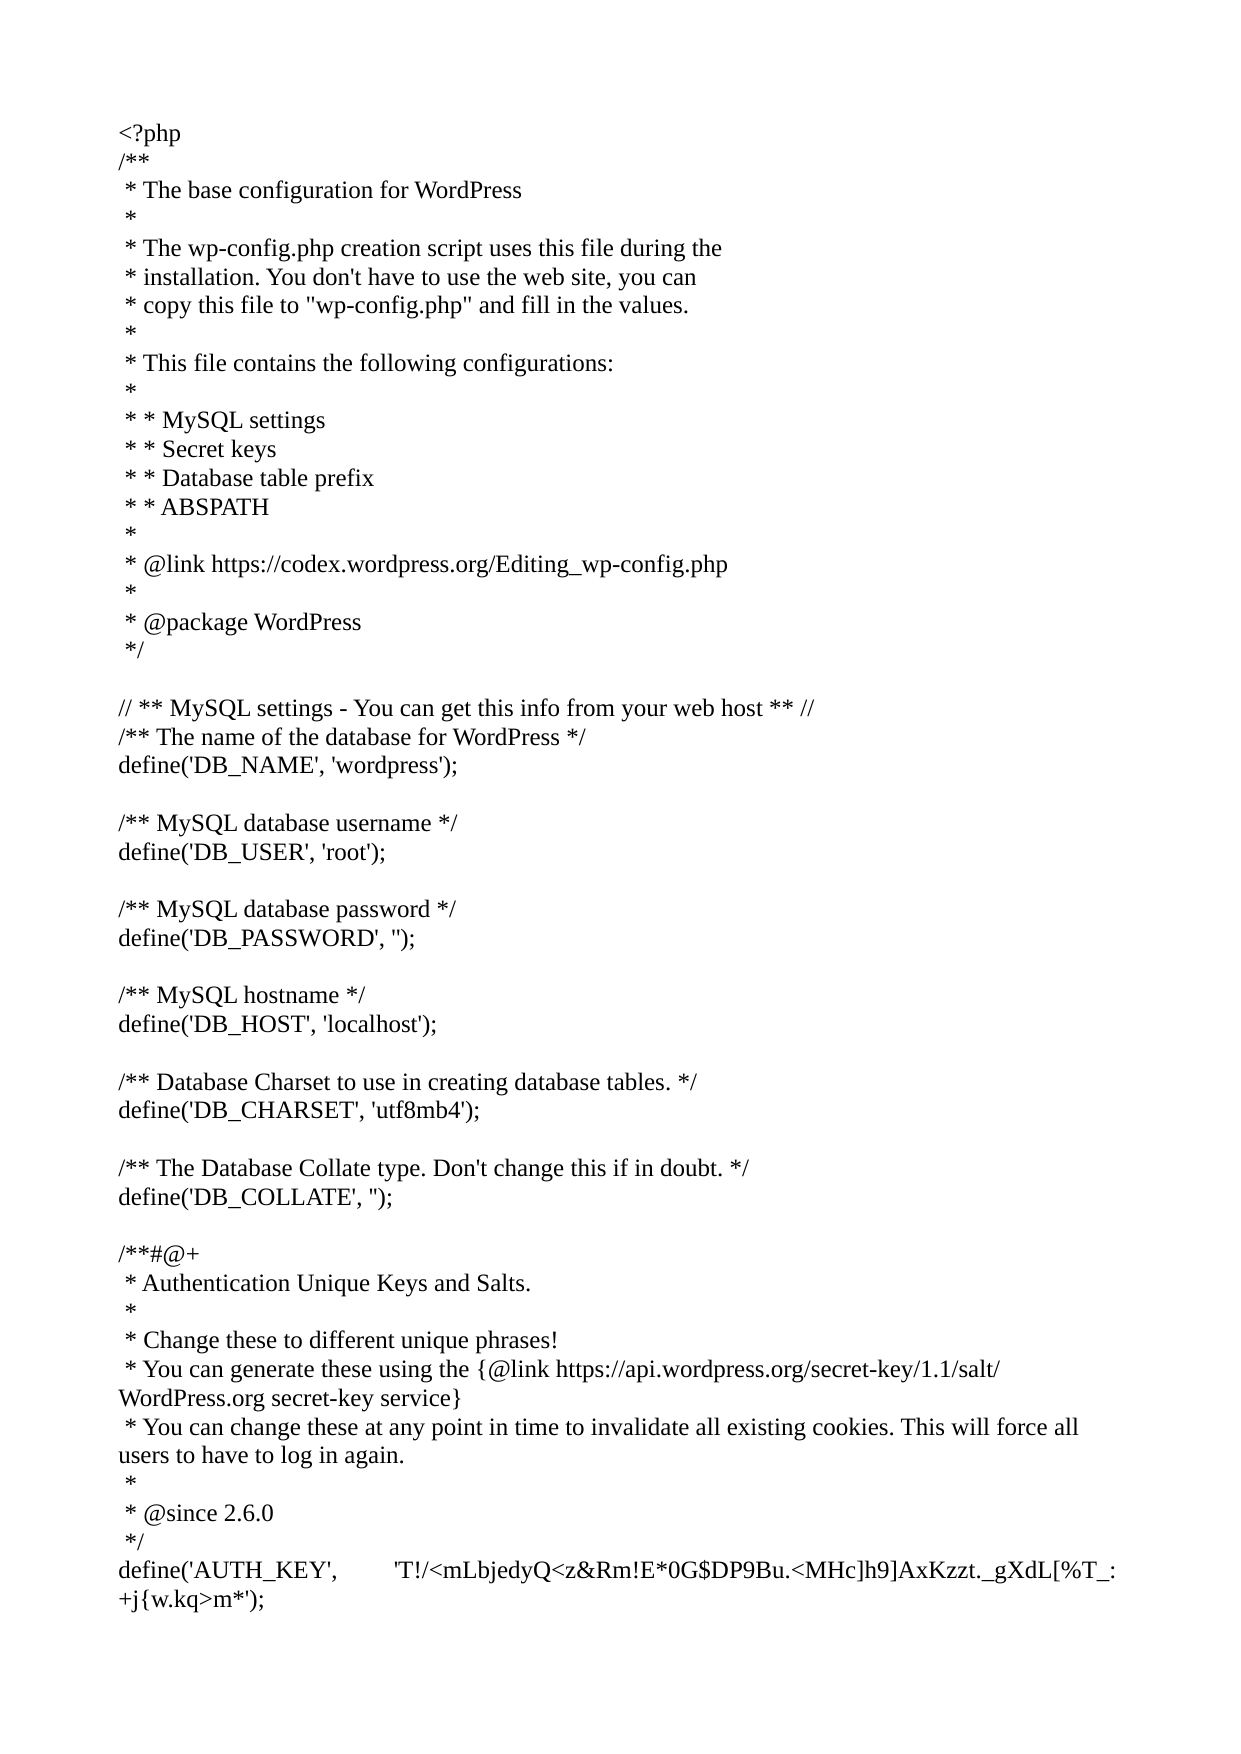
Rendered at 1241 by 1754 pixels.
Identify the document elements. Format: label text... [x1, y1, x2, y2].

text /** MySQL database username */ [118, 808, 1122, 837]
text * * Secret keys [118, 434, 1122, 463]
text * [118, 377, 1122, 406]
text */ [118, 636, 1122, 664]
text /** The name of the database for WordPress */ [118, 722, 1122, 751]
text define('DB_CHARSET', 'utf8mb4'); [118, 1096, 1122, 1124]
text * [118, 578, 1122, 607]
text * The wp-config.php creation script uses this file during the [118, 233, 1122, 262]
text * Authentication Unique Keys and Salts. [118, 1268, 1122, 1297]
text * [118, 1469, 1122, 1498]
text /** [118, 147, 1122, 176]
text * installation. You don't have to use the web site, you can [118, 262, 1122, 291]
text /**#@+ [118, 1239, 1122, 1268]
text * [118, 521, 1122, 549]
text * @link https://codex.wordpress.org/Editing_wp-config.php [118, 549, 1122, 578]
text define('DB_COLLATE', ''); [118, 1182, 1122, 1211]
text /** MySQL hostname */ [118, 981, 1122, 1009]
text * Change these to different unique phrases! [118, 1326, 1122, 1354]
text * @since 2.6.0 [118, 1498, 1122, 1527]
text define('DB_HOST', 'localhost'); [118, 1009, 1122, 1038]
text * You can change these at any point in time to invalidate all existing cookies. This will force all users to have to log in again. [118, 1412, 1122, 1469]
text * This file contains the following configurations: [118, 348, 1122, 377]
text * copy this file to "wp-config.php" and fill in the values. [118, 291, 1122, 319]
text * [118, 1297, 1122, 1326]
text * * ABSPATH [118, 492, 1122, 521]
text * @package WordPress [118, 607, 1122, 636]
text /** The Database Collate type. Don't change this if in doubt. */ [118, 1153, 1122, 1182]
text * [118, 204, 1122, 233]
text * [118, 319, 1122, 348]
text * * MySQL settings [118, 406, 1122, 434]
text define('DB_NAME', 'wordpress'); [118, 751, 1122, 779]
text define('AUTH_KEY', 'T!/<mLbjedyQ<z&Rm!E*0G$DP9Bu.<MHc]h9]AxKzzt._gXdL[%T_:+j{w.kq>m*'); [118, 1556, 1122, 1613]
text */ [118, 1527, 1122, 1556]
text * * Database table prefix [118, 463, 1122, 492]
text * The base configuration for WordPress [118, 176, 1122, 204]
text * You can generate these using the {@link https://api.wordpress.org/secret-key/1.1/salt/ WordPress.org secret-key service} [118, 1354, 1122, 1412]
text // ** MySQL settings - You can get this info from your web host ** // [118, 693, 1122, 722]
text /** MySQL database password */ [118, 894, 1122, 923]
text <?php [118, 118, 1122, 147]
text define('DB_PASSWORD', ''); [118, 923, 1122, 952]
text define('DB_USER', 'root'); [118, 837, 1122, 866]
text /** Database Charset to use in creating database tables. */ [118, 1067, 1122, 1096]
